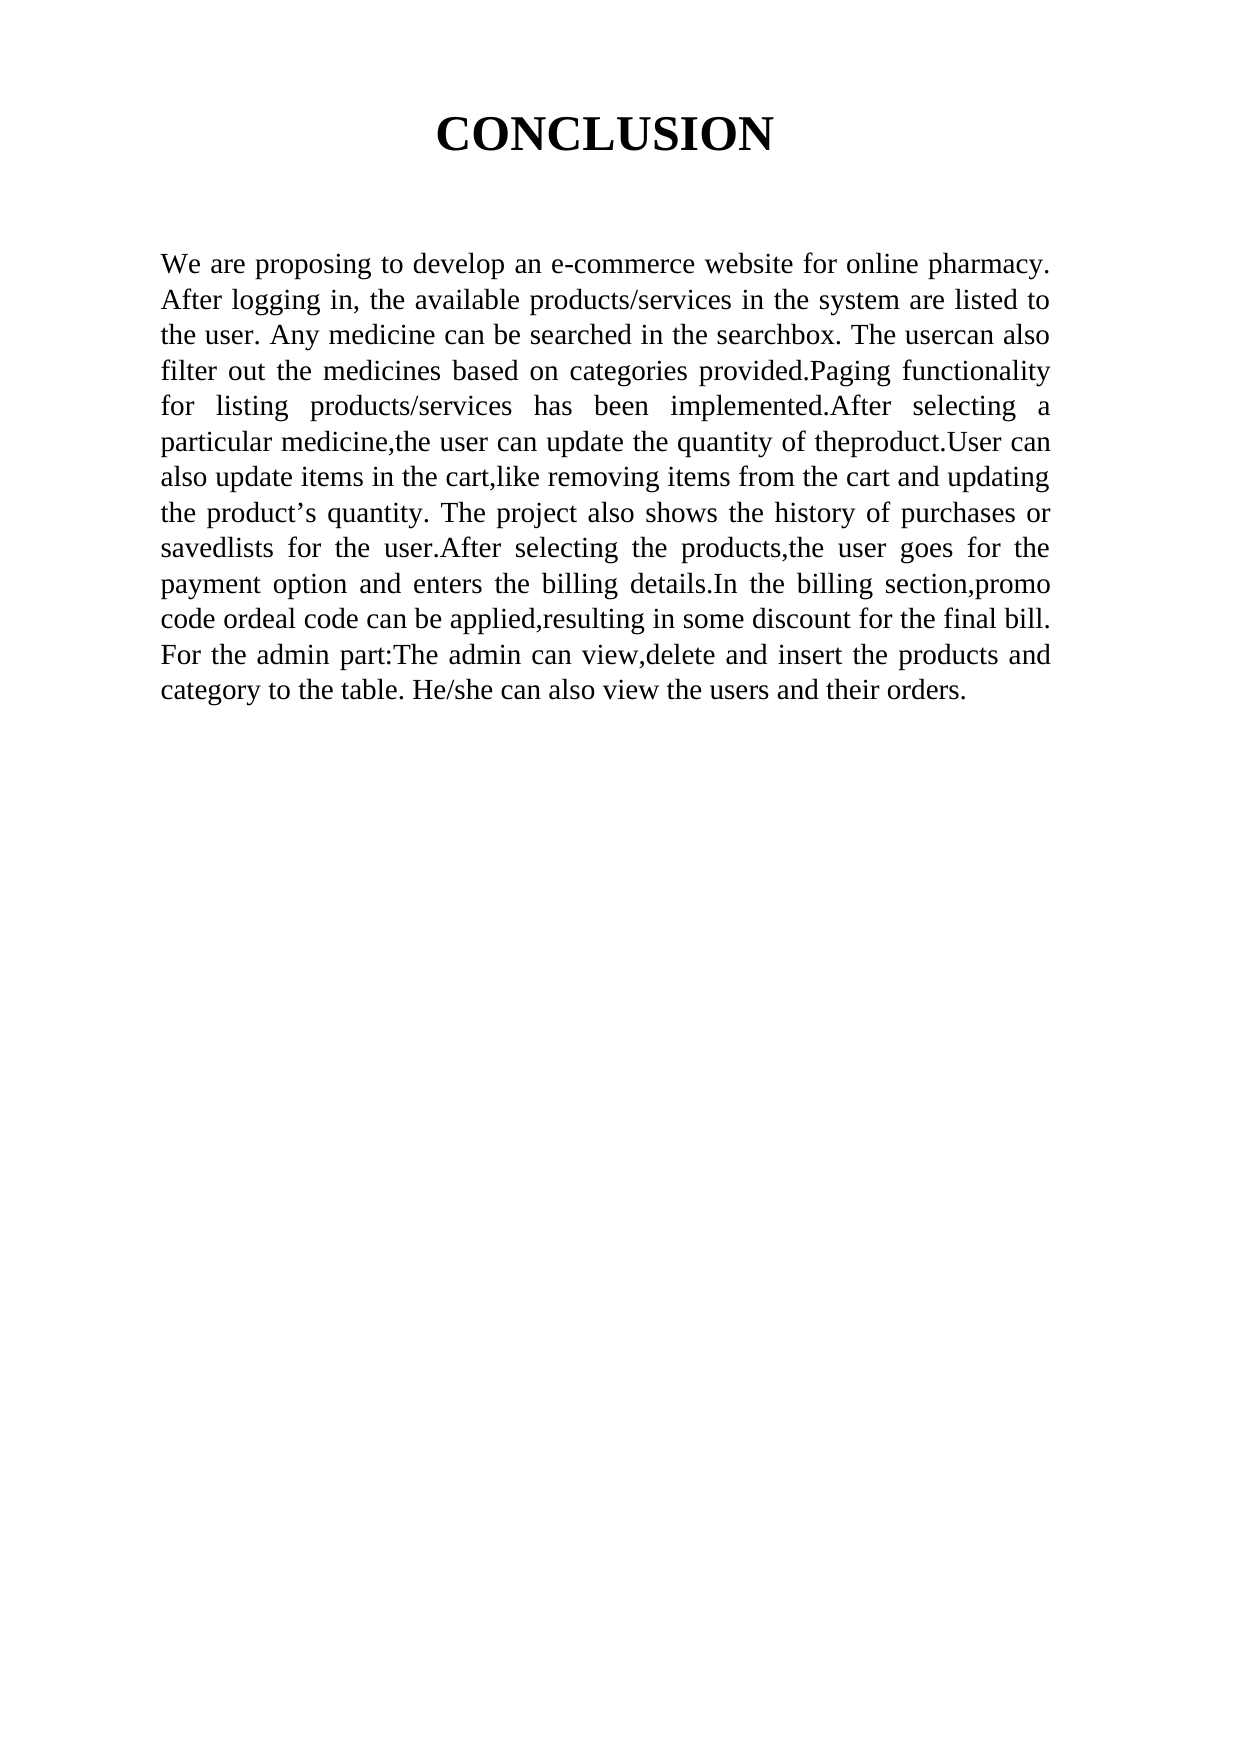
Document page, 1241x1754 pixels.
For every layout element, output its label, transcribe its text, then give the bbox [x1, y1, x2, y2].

text We are proposing to develop an e-commerce website for online pharmacy. After logging in, the available products/services in the system are listed to the user. Any medicine can be searched in the searchbox. The usercan also filter out the medicines based on categories provided.Paging functionality for listing products/services has been implemented.After selecting a particular medicine,the user can update the quantity of theproduct.User can also update items in the cart,like removing items from the cart and updating the product’s quantity. The project also shows the history of purchases or savedlists for the user.After selecting the products,the user goes for the payment option and enters the billing details.In the billing section,promo code ordeal code can be applied,resulting in some discount for the final bill. For the admin part:The admin can view,delete and insert the products and category to the table. He/she can also view the users and their orders. [160, 246, 1052, 706]
subtitle CONCLUSION [150, 104, 1059, 161]
